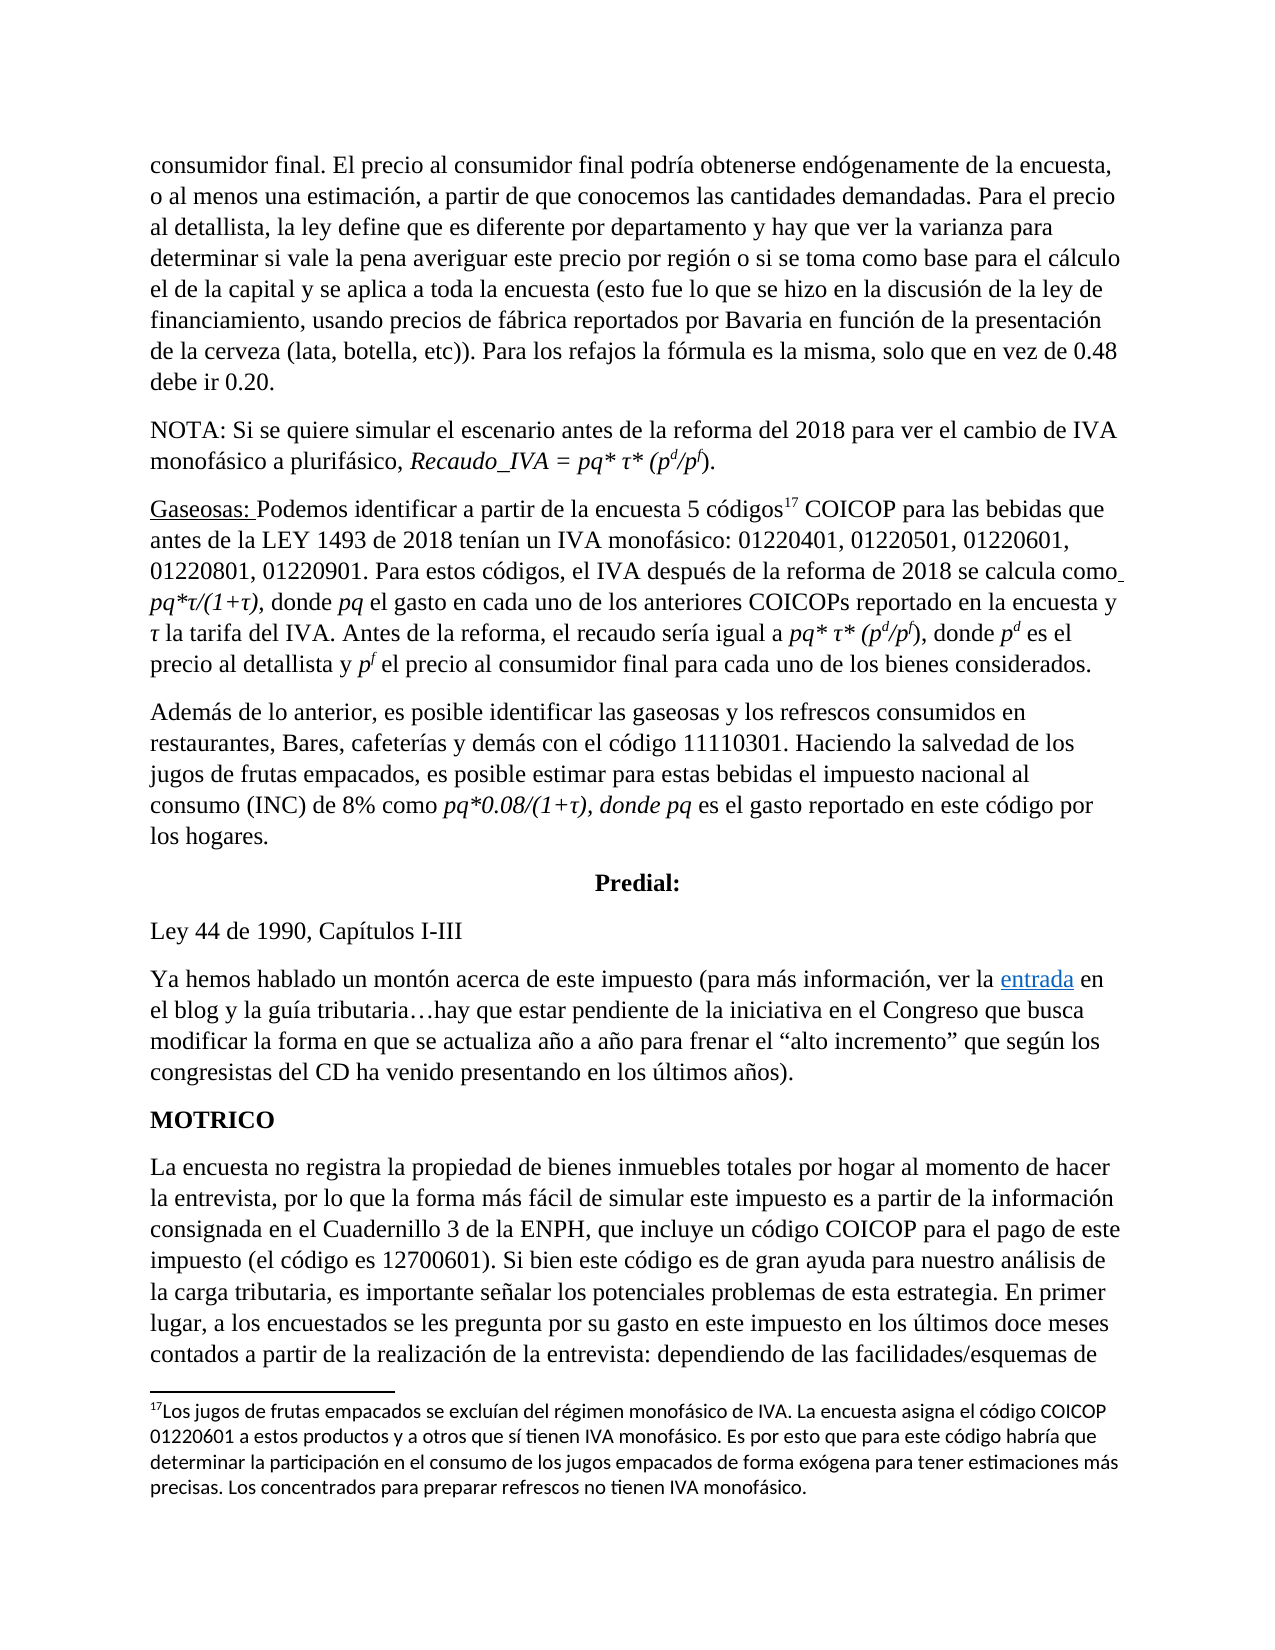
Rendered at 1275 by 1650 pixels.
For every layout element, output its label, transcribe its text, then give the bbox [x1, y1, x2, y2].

text Ya hemos hablado un montón acerca de este impuesto (para más información, ver la entrada en el blog y la guía tributaria…hay que estar pendiente de la iniciativa en el Congreso que busca modificar la forma en que se actualiza año a año para frenar el “alto incremento” que según los congresistas del CD ha venido presentando en los últimos años). [150, 964, 1125, 1086]
text Ley 44 de 1990, Capítulos I-III [150, 916, 1125, 945]
text La encuesta no registra la propiedad de bienes inmuebles totales por hogar al momento de hacer la entrevista, por lo que la forma más fácil de simular este impuesto es a partir de la información consignada en el Cuadernillo 3 de la ENPH, que incluye un código COICOP para el pago de este impuesto (el código es 12700601). Si bien este código es de gran ayuda para nuestro análisis de la carga tributaria, es importante señalar los potenciales problemas de esta estrategia. En primer lugar, a los encuestados se les pregunta por su gasto en este impuesto en los últimos doce meses contados a partir de la realización de la entrevista: dependiendo de las facilidades/esquemas de [150, 1152, 1125, 1367]
text Además de lo anterior, es posible identificar las gaseosas y los refrescos consumidos en restaurantes, Bares, cafeterías y demás con el código 11110301. Haciendo la salvedad de los jugos de frutas empacados, es posible estimar para estas bebidas el impuesto nacional al consumo (INC) de 8% como pq*0.08/(1+τ), donde pq es el gasto reportado en este código por los hogares. [150, 697, 1125, 849]
text Los jugos de frutas empacados se excluían del régimen monofásico de IVA. La encuesta asigna el código COICOP 01220601 a estos productos y a otros que sí tienen IVA monofásico. Es por esto que para este código habría que determinar la participación en el consumo de los jugos empacados de forma exógena para tener estimaciones más precisas. Los concentrados para preparar refrescos no tienen IVA monofásico. [150, 1398, 1125, 1500]
text MOTRICO [150, 1105, 1125, 1133]
text Gaseosas: Podemos identificar a partir de la encuesta 5 códigos COICOP para las bebidas que antes de la LEY 1493 de 2018 tenían un IVA monofásico: 01220401, 01220501, 01220601, 01220801, 01220901. Para estos códigos, el IVA después de la reforma de 2018 se calcula como pq*τ/(1+τ), donde pq el gasto en cada uno de los anteriores COICOPs reportado en la encuesta y τ la tarifa del IVA. Antes de la reforma, el recaudo sería igual a pq* τ* (pd/pf), donde pd es el precio al detallista y pf el precio al consumidor final para cada uno de los bienes considerados. [150, 494, 1125, 678]
text Predial: [150, 868, 1125, 897]
text NOTA: Si se quiere simular el escenario antes de la reforma del 2018 para ver el cambio de IVA monofásico a plurifásico, Recaudo_IVA = pq* τ* (pd/pf). [150, 415, 1125, 475]
text consumidor final. El precio al consumidor final podría obtenerse endógenamente de la encuesta, o al menos una estimación, a partir de que conocemos las cantidades demandadas. Para el precio al detallista, la ley define que es diferente por departamento y hay que ver la varianza para determinar si vale la pena averiguar este precio por región o si se toma como base para el cálculo el de la capital y se aplica a toda la encuesta (esto fue lo que se hizo en la discusión de la ley de financiamiento, usando precios de fábrica reportados por Bavaria en función de la presentación de la cerveza (lata, botella, etc)). Para los refajos la fórmula es la misma, solo que en vez de 0.48 debe ir 0.20. [150, 150, 1125, 396]
